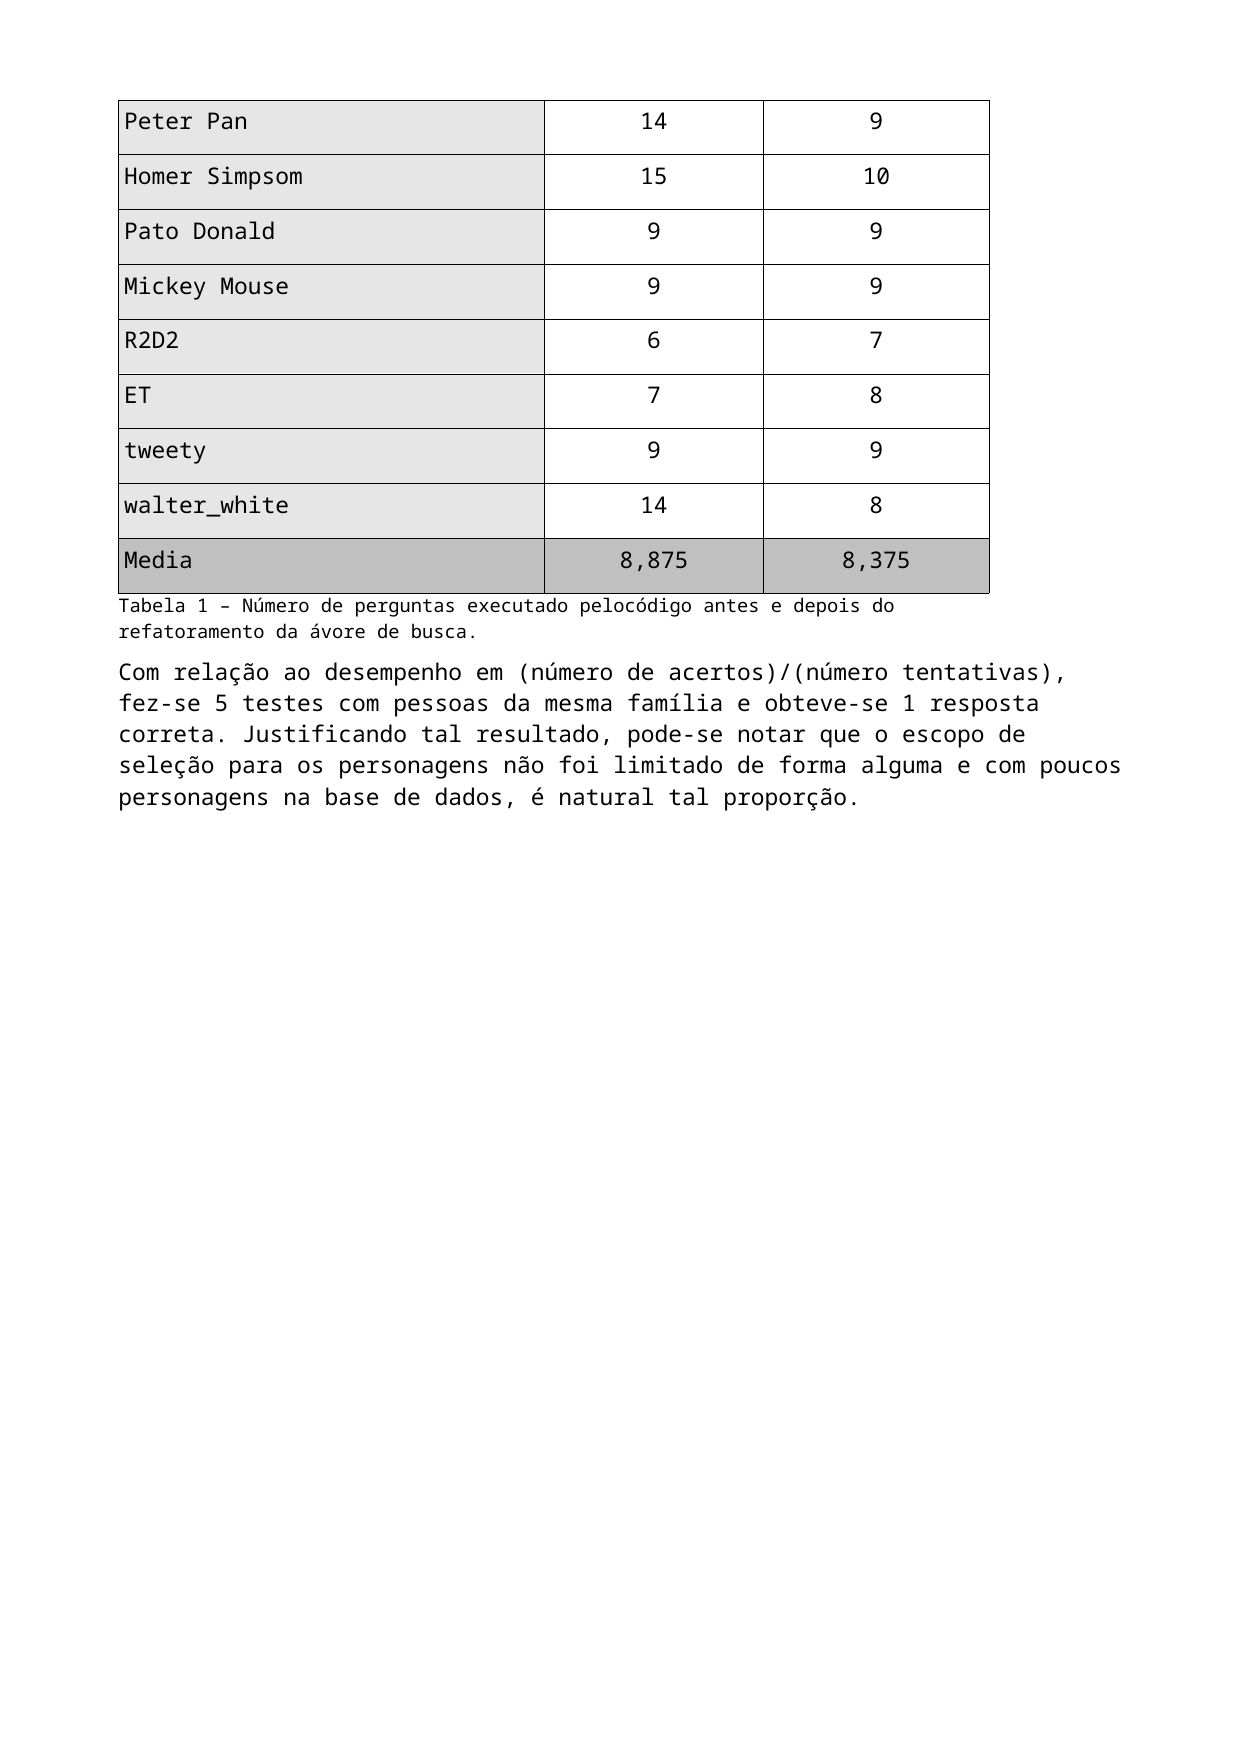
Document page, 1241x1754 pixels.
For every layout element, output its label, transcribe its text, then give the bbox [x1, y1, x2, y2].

text Tabela 1 – Número de perguntas executado pelocódigo antes e depois do refatoramento da ávore de busca. [118, 593, 990, 644]
table_cell 10 [764, 155, 989, 209]
table_cell 8,875 [545, 539, 763, 593]
table_cell Pato Donald [119, 210, 544, 264]
table_cell walter_white [119, 484, 544, 538]
table_cell Homer Simpsom [119, 155, 544, 209]
table_cell 9 [764, 265, 989, 319]
table_cell 9 [764, 429, 989, 483]
table_cell tweety [119, 429, 544, 483]
table_cell Peter Pan [119, 101, 544, 154]
table_cell ET [119, 375, 544, 428]
table_cell 8 [764, 375, 989, 428]
table_cell 9 [545, 210, 763, 264]
table_cell 9 [764, 101, 989, 154]
table_cell R2D2 [119, 320, 544, 373]
table_cell 9 [545, 429, 763, 483]
table_cell 9 [764, 210, 989, 264]
table_cell 8 [764, 484, 989, 538]
table_cell 14 [545, 484, 763, 538]
table_cell Mickey Mouse [119, 265, 544, 319]
table_cell 14 [545, 101, 763, 154]
table_cell Media [119, 539, 544, 593]
table_cell 9 [545, 265, 763, 319]
table_cell 15 [545, 155, 763, 209]
text Com relação ao desempenho em (número de acertos)/(número tentativas), fez-se 5 testes com pessoas da mesma família e obteve-se 1 resposta correta. Justificando tal resultado, pode-se notar que o escopo de seleção para os personagens não foi limitado de forma alguma e com poucos personagens na base de dados, é natural tal proporção. [118, 656, 1122, 812]
table_cell 8,375 [764, 539, 989, 593]
table_cell 7 [764, 320, 989, 373]
table_cell 7 [545, 375, 763, 428]
table_cell 6 [545, 320, 763, 373]
